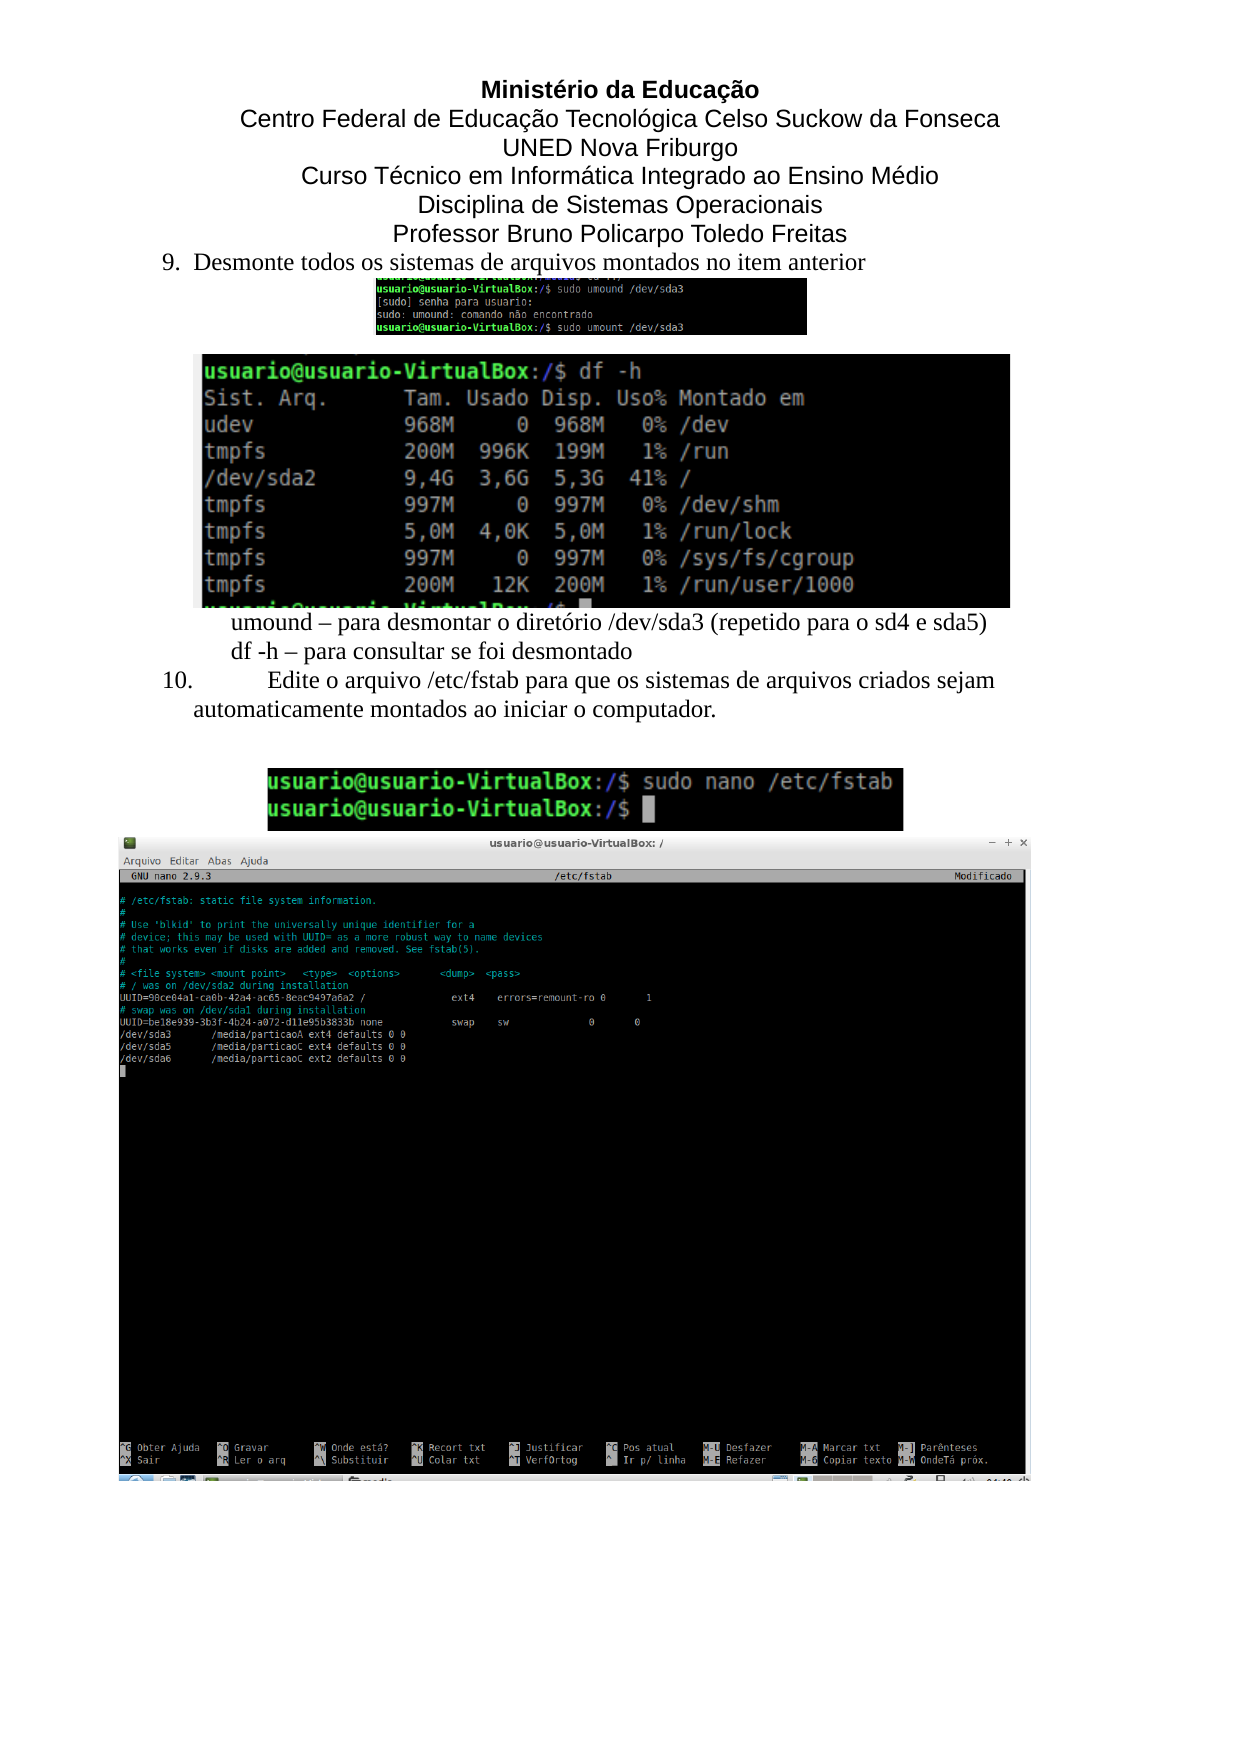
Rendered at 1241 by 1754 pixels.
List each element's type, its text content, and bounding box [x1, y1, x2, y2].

picture [267, 768, 904, 831]
list Desmonte todos os sistemas de arquivos montados no item anterior [156, 247, 1122, 276]
list umound – para desmontar o diretório /dev/sda3 (repetido para o sd4 e sda5) [193, 276, 1122, 636]
list Edite o arquivo /etc/fstab para que os sistemas de arquivos criados sejam automaticamente montados ao iniciar o computador. [156, 665, 1122, 722]
picture [118, 837, 1031, 1481]
list df -h – para consultar se foi desmontado [193, 636, 1122, 665]
picture [193, 354, 1011, 608]
